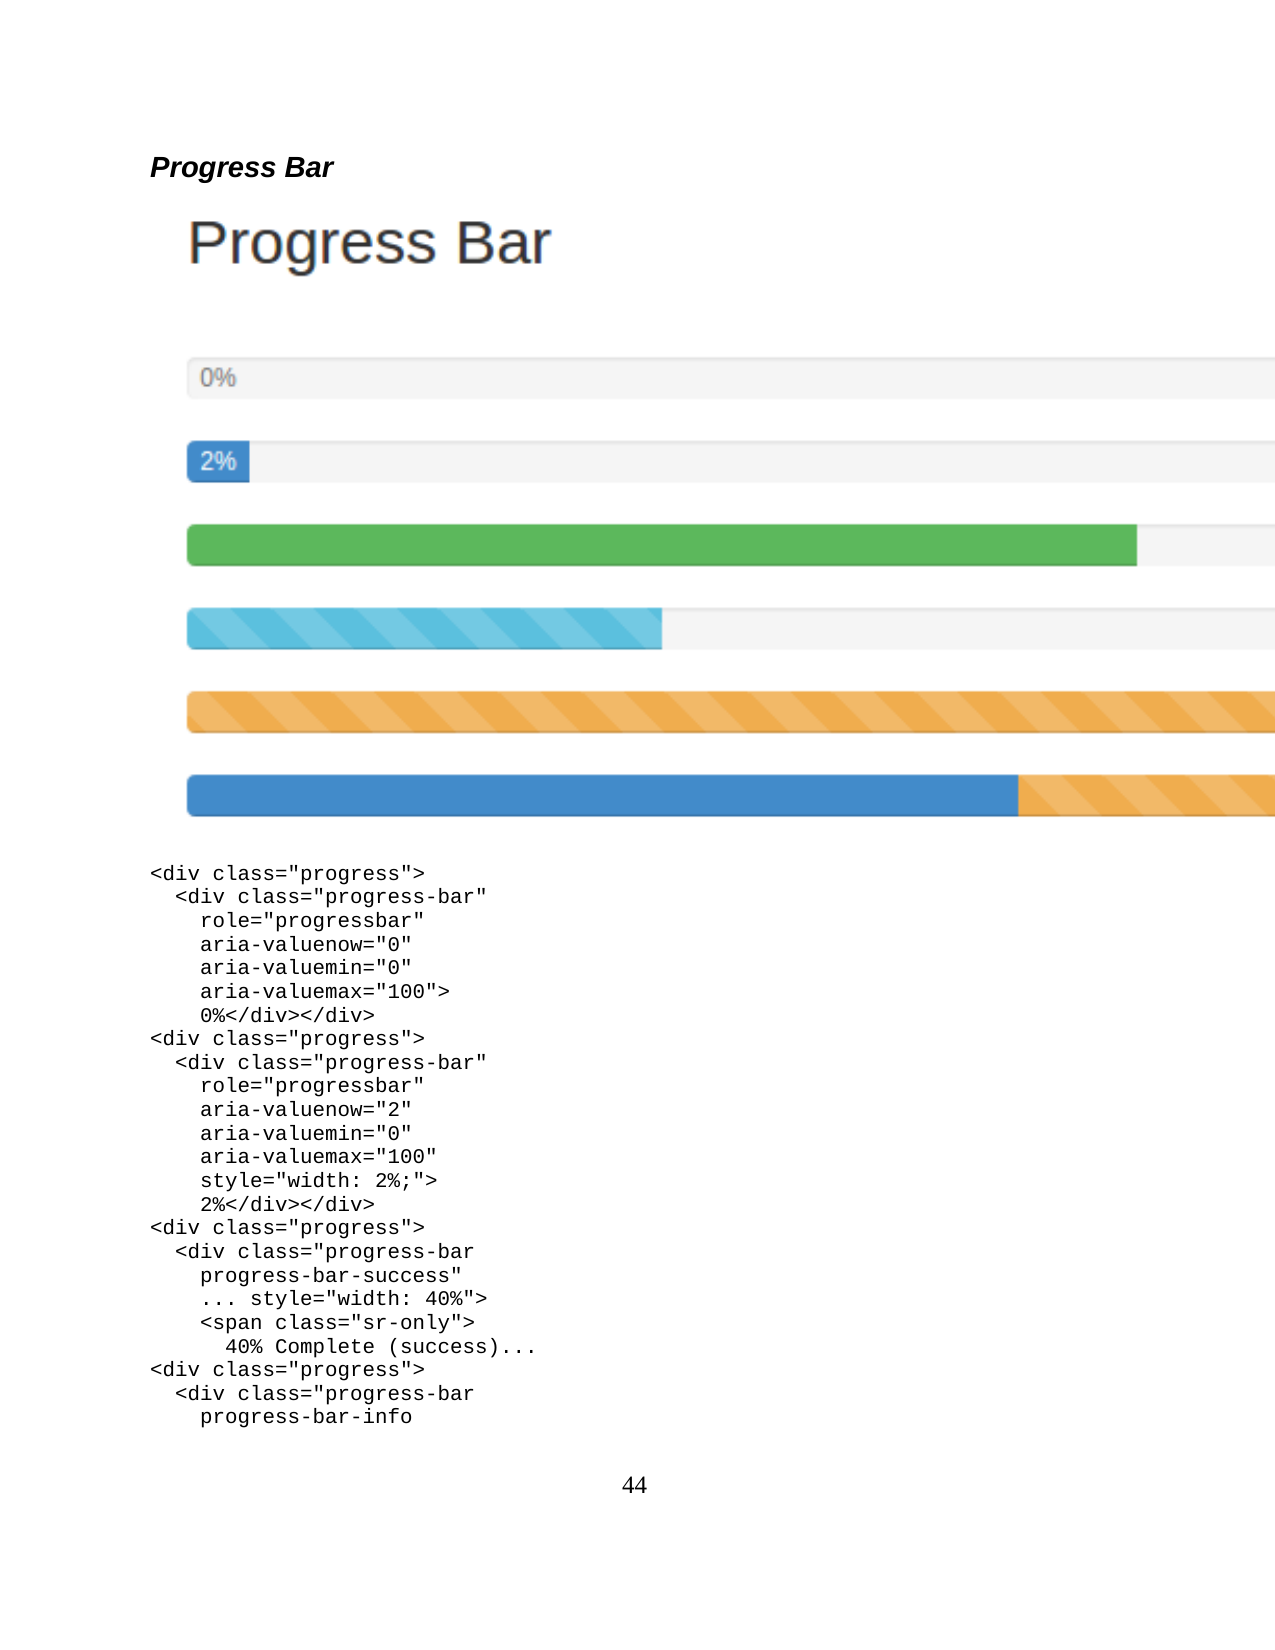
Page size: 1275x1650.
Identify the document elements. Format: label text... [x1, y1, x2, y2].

text <div class="progress-bar" [150, 1052, 1125, 1076]
text <div class="progress"> [150, 1028, 1125, 1052]
text aria-valuenow="2" [150, 1099, 1125, 1123]
text <div class="progress"> [150, 863, 1125, 886]
text role="progressbar" [150, 910, 1125, 934]
text aria-valuemax="100" [150, 1146, 1125, 1170]
text <span class="sr-only"> [150, 1312, 1125, 1336]
text 0%</div></div> [150, 1004, 1125, 1028]
text role="progressbar" [150, 1076, 1125, 1099]
text <div class="progress-bar [150, 1383, 1125, 1407]
text <div class="progress"> [150, 1359, 1125, 1383]
text aria-valuemax="100"> [150, 981, 1125, 1004]
text aria-valuenow="0" [150, 934, 1125, 957]
text aria-valuemin="0" [150, 1123, 1125, 1146]
subtitle Progress Bar [150, 150, 1125, 183]
text 40% Complete (success)... [150, 1336, 1125, 1359]
picture [150, 196, 1275, 863]
text <div class="progress-bar [150, 1241, 1125, 1265]
text ... style="width: 40%"> [150, 1288, 1125, 1312]
text 2%</div></div> [150, 1194, 1125, 1217]
text style="width: 2%;"> [150, 1170, 1125, 1194]
text progress-bar-success" [150, 1265, 1125, 1288]
text progress-bar-info [150, 1407, 1125, 1430]
text aria-valuemin="0" [150, 957, 1125, 981]
text <div class="progress-bar" [150, 886, 1125, 910]
text <div class="progress"> [150, 1217, 1125, 1241]
